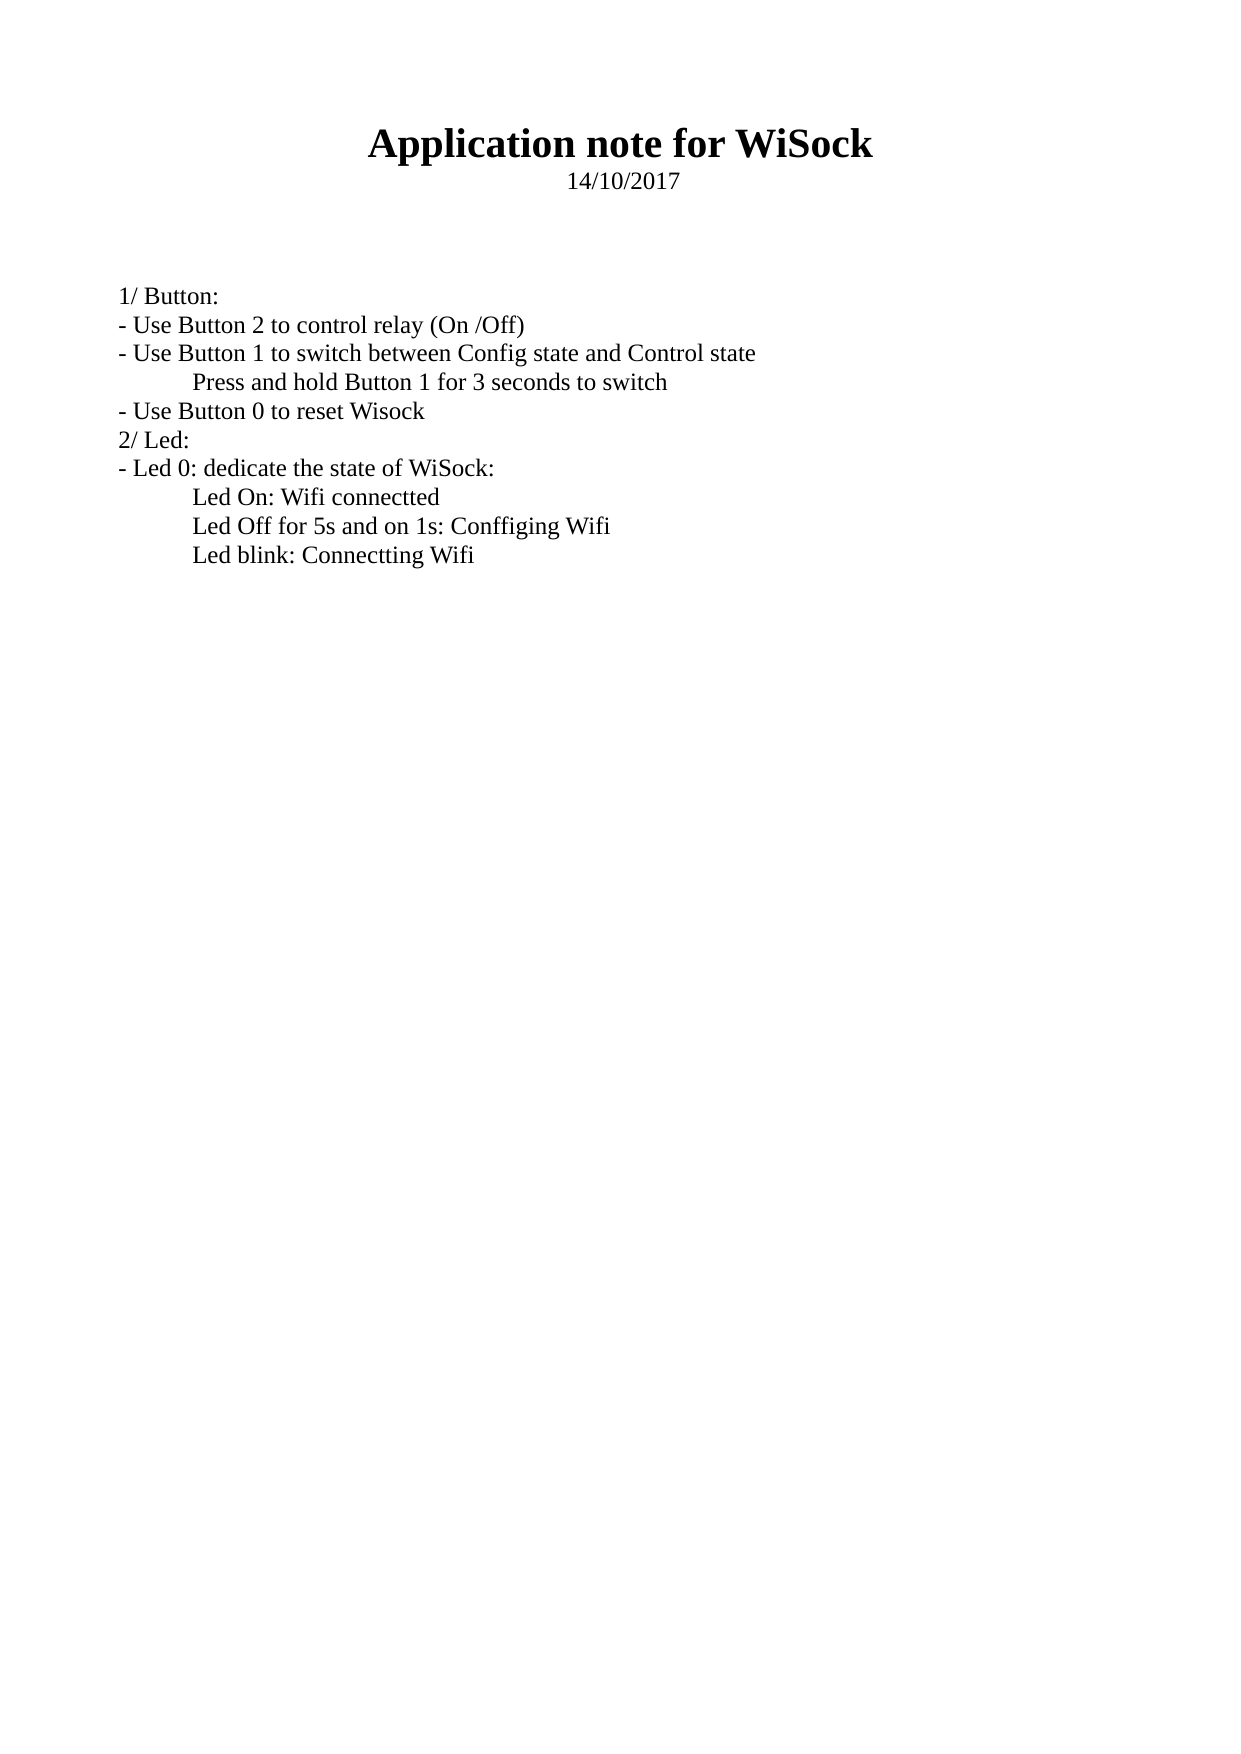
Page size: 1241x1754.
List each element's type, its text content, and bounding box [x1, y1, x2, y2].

text - Use Button 0 to reset Wisock [118, 396, 1122, 425]
text Led blink: Connectting Wifi [118, 540, 1122, 568]
text Application note for WiSock [118, 118, 1122, 166]
text 1/ Button: [118, 281, 1122, 310]
text 14/10/2017 [118, 166, 1122, 195]
text Press and hold Button 1 for 3 seconds to switch [118, 367, 1122, 396]
text - Led 0: dedicate the state of WiSock: [118, 453, 1122, 482]
text 2/ Led: [118, 425, 1122, 453]
text - Use Button 2 to control relay (On /Off) [118, 310, 1122, 338]
text Led Off for 5s and on 1s: Conffiging Wifi [118, 511, 1122, 540]
text - Use Button 1 to switch between Config state and Control state [118, 338, 1122, 367]
text Led On: Wifi connectted [118, 482, 1122, 511]
